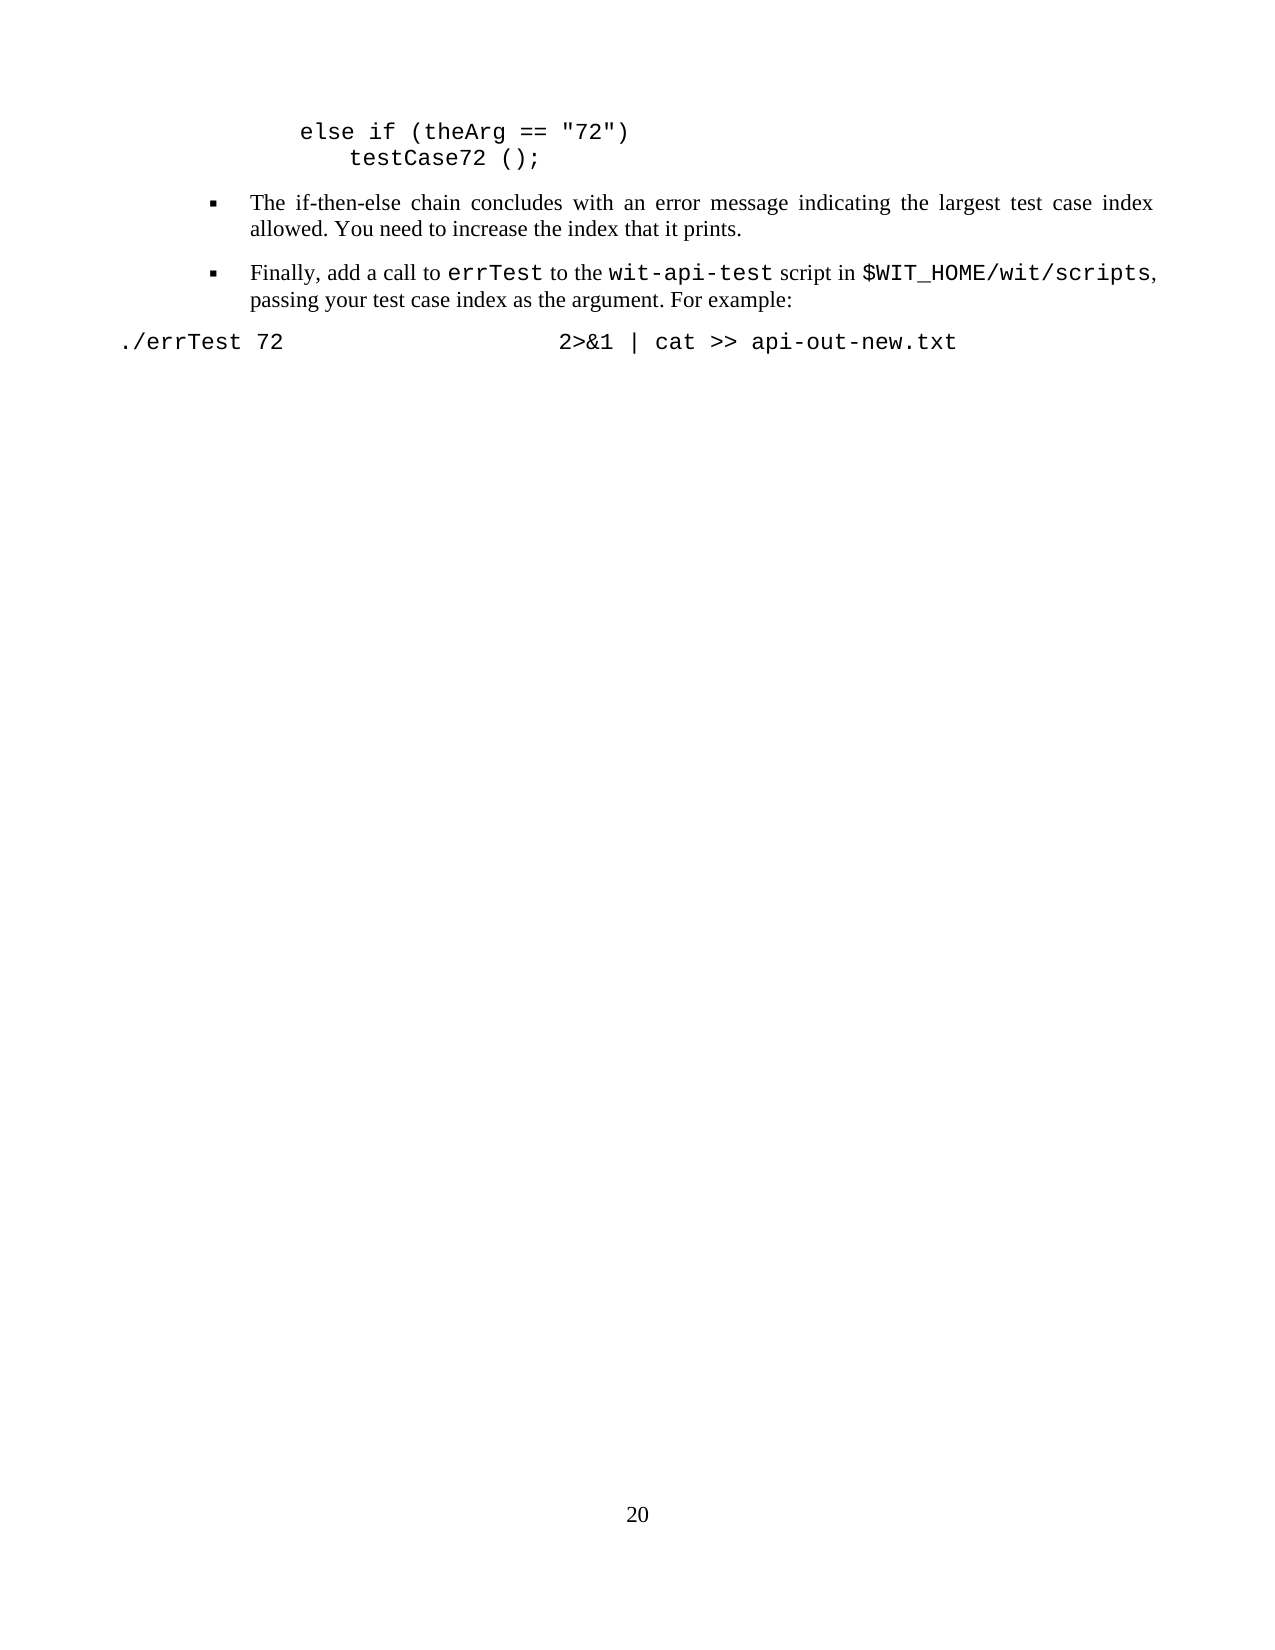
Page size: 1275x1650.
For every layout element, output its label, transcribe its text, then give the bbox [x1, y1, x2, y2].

text testCase72 (); [266, 146, 1156, 172]
list The if-then-else chain concludes with an error message indicating the largest test case index allowed. You need to increase the index that it prints. [206, 190, 1156, 241]
text ./errTest 72 2>&1 | cat >> api-out-new.txt [118, 330, 1156, 357]
list Finally, add a call to errTest to the wit-api-test script in $WIT_HOME/wit/scripts, passing your test case index as the argument. For example: [206, 259, 1156, 312]
text else if (theArg == "72") [266, 118, 1156, 146]
